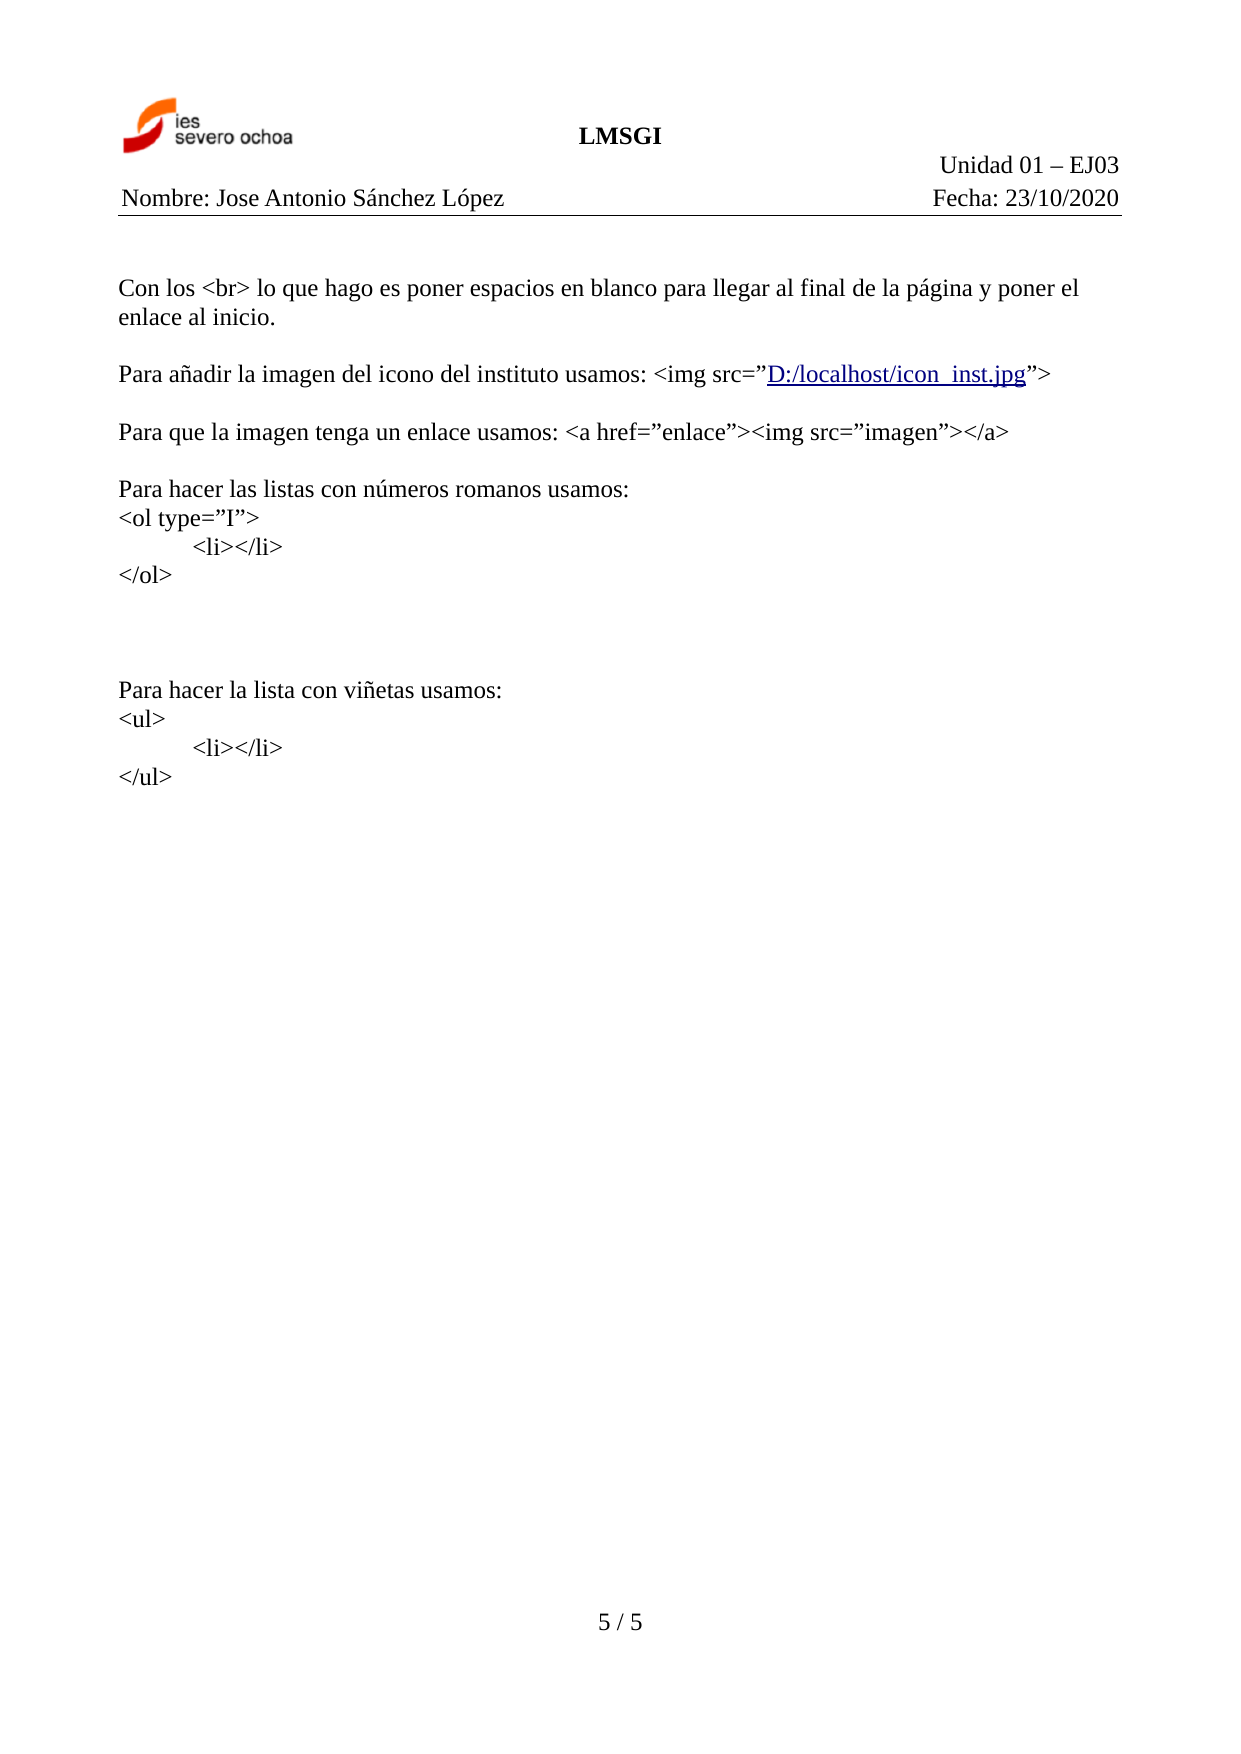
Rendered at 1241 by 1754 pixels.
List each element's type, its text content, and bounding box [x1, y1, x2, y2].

text Para que la imagen tenga un enlace usamos: <a href=”enlace”><img src=”imagen”></a> [118, 417, 1122, 446]
text Para hacer las listas con números romanos usamos: [118, 474, 1122, 503]
text Con los <br> lo que hago es poner espacios en blanco para llegar al final de la página y poner el enlace al inicio. [118, 273, 1122, 331]
text <ol type=”I”> [118, 503, 1122, 532]
text Para añadir la imagen del icono del instituto usamos: <img src=”D:/localhost/icon_inst.jpg”> [118, 359, 1122, 388]
text Para hacer la lista con viñetas usamos: [118, 676, 1122, 704]
text </ul> [118, 762, 1122, 791]
picture [118, 95, 295, 155]
text </ol> [118, 561, 1122, 589]
text <li></li> [118, 733, 1122, 762]
text <ul> [118, 704, 1122, 733]
text <li></li> [118, 532, 1122, 561]
